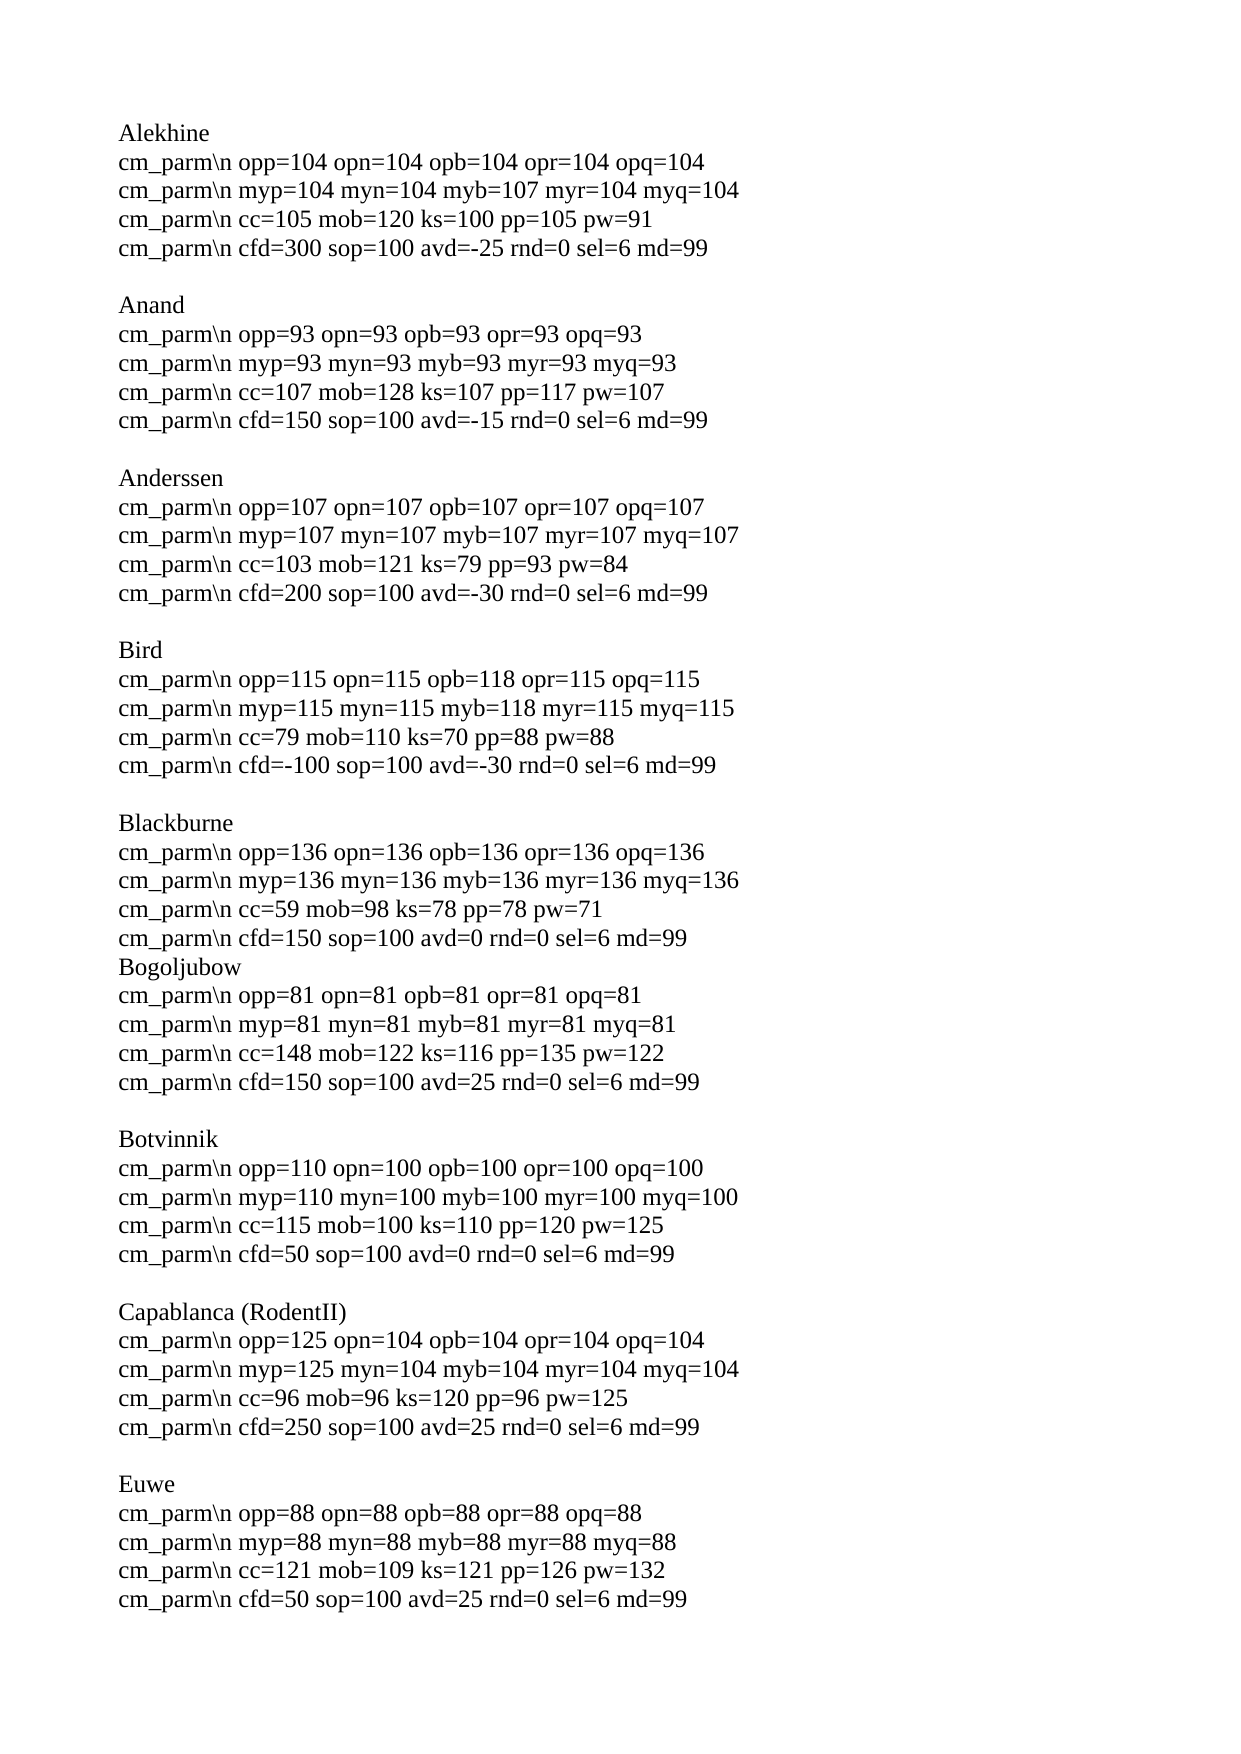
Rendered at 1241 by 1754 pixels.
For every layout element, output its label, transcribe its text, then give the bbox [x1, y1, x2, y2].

text Botvinnik cm_parm\n opp=110 opn=100 opb=100 opr=100 opq=100 cm_parm\n myp=110 myn=100 myb=100 myr=100 myq=100 cm_parm\n cc=115 mob=100 ks=110 pp=120 pw=125 cm_parm\n cfd=50 sop=100 avd=0 rnd=0 sel=6 md=99 [118, 1096, 1122, 1268]
text Euwe cm_parm\n opp=88 opn=88 opb=88 opr=88 opq=88 cm_parm\n myp=88 myn=88 myb=88 myr=88 myq=88 cm_parm\n cc=121 mob=109 ks=121 pp=126 pw=132 cm_parm\n cfd=50 sop=100 avd=25 rnd=0 sel=6 md=99 [118, 1441, 1122, 1613]
text Alekhine cm_parm\n opp=104 opn=104 opb=104 opr=104 opq=104 cm_parm\n myp=104 myn=104 myb=107 myr=104 myq=104 cm_parm\n cc=105 mob=120 ks=100 pp=105 pw=91 cm_parm\n cfd=300 sop=100 avd=-25 rnd=0 sel=6 md=99 [118, 118, 1122, 262]
text Bird cm_parm\n opp=115 opn=115 opb=118 opr=115 opq=115 cm_parm\n myp=115 myn=115 myb=118 myr=115 myq=115 cm_parm\n cc=79 mob=110 ks=70 pp=88 pw=88 cm_parm\n cfd=-100 sop=100 avd=-30 rnd=0 sel=6 md=99 Blackburne cm_parm\n opp=136 opn=136 opb=136 opr=136 opq=136 cm_parm\n myp=136 myn=136 myb=136 myr=136 myq=136 cm_parm\n cc=59 mob=98 ks=78 pp=78 pw=71 cm_parm\n cfd=150 sop=100 avd=0 rnd=0 sel=6 md=99 Bogoljubow cm_parm\n opp=81 opn=81 opb=81 opr=81 opq=81 cm_parm\n myp=81 myn=81 myb=81 myr=81 myq=81 cm_parm\n cc=148 mob=122 ks=116 pp=135 pw=122 cm_parm\n cfd=150 sop=100 avd=25 rnd=0 sel=6 md=99 [118, 607, 1122, 1096]
text Anand cm_parm\n opp=93 opn=93 opb=93 opr=93 opq=93 cm_parm\n myp=93 myn=93 myb=93 myr=93 myq=93 cm_parm\n cc=107 mob=128 ks=107 pp=117 pw=107 cm_parm\n cfd=150 sop=100 avd=-15 rnd=0 sel=6 md=99 [118, 262, 1122, 434]
text Capablanca (RodentII) cm_parm\n opp=125 opn=104 opb=104 opr=104 opq=104 cm_parm\n myp=125 myn=104 myb=104 myr=104 myq=104 cm_parm\n cc=96 mob=96 ks=120 pp=96 pw=125 cm_parm\n cfd=250 sop=100 avd=25 rnd=0 sel=6 md=99 [118, 1268, 1122, 1441]
text Anderssen cm_parm\n opp=107 opn=107 opb=107 opr=107 opq=107 cm_parm\n myp=107 myn=107 myb=107 myr=107 myq=107 cm_parm\n cc=103 mob=121 ks=79 pp=93 pw=84 cm_parm\n cfd=200 sop=100 avd=-30 rnd=0 sel=6 md=99 [118, 434, 1122, 607]
